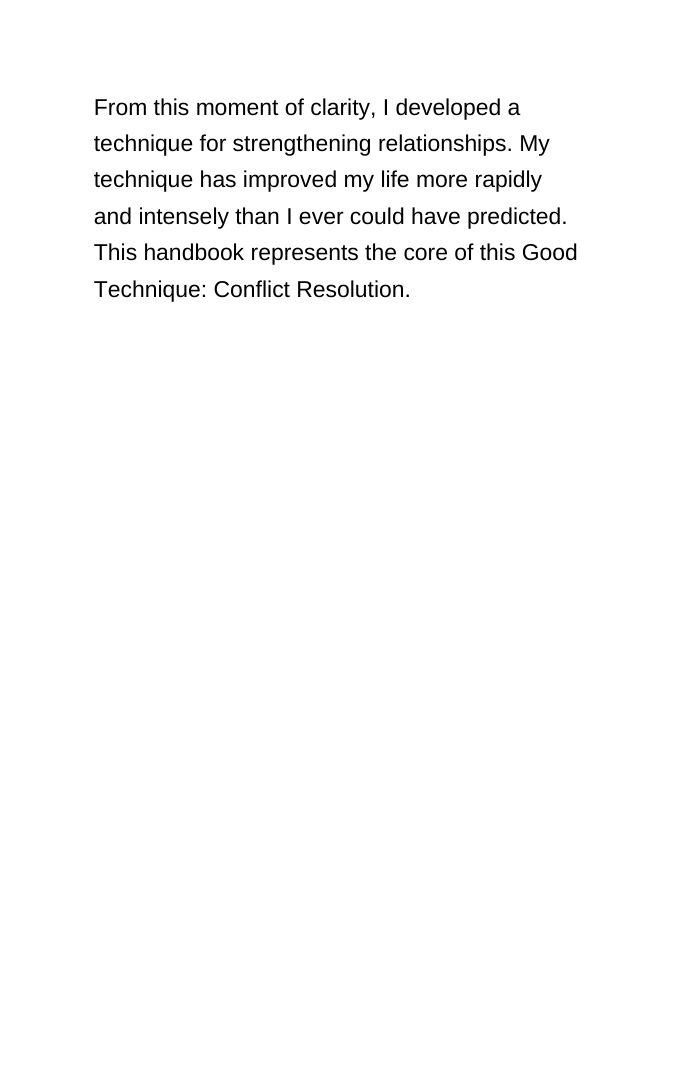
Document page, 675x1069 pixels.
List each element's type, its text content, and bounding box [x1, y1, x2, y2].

text From this moment of clarity, I developed a technique for strengthening relationships. My technique has improved my life more rapidly and intensely than I ever could have predicted. This handbook represents the core of this Good Technique: Conflict Resolution. [94, 94, 581, 302]
